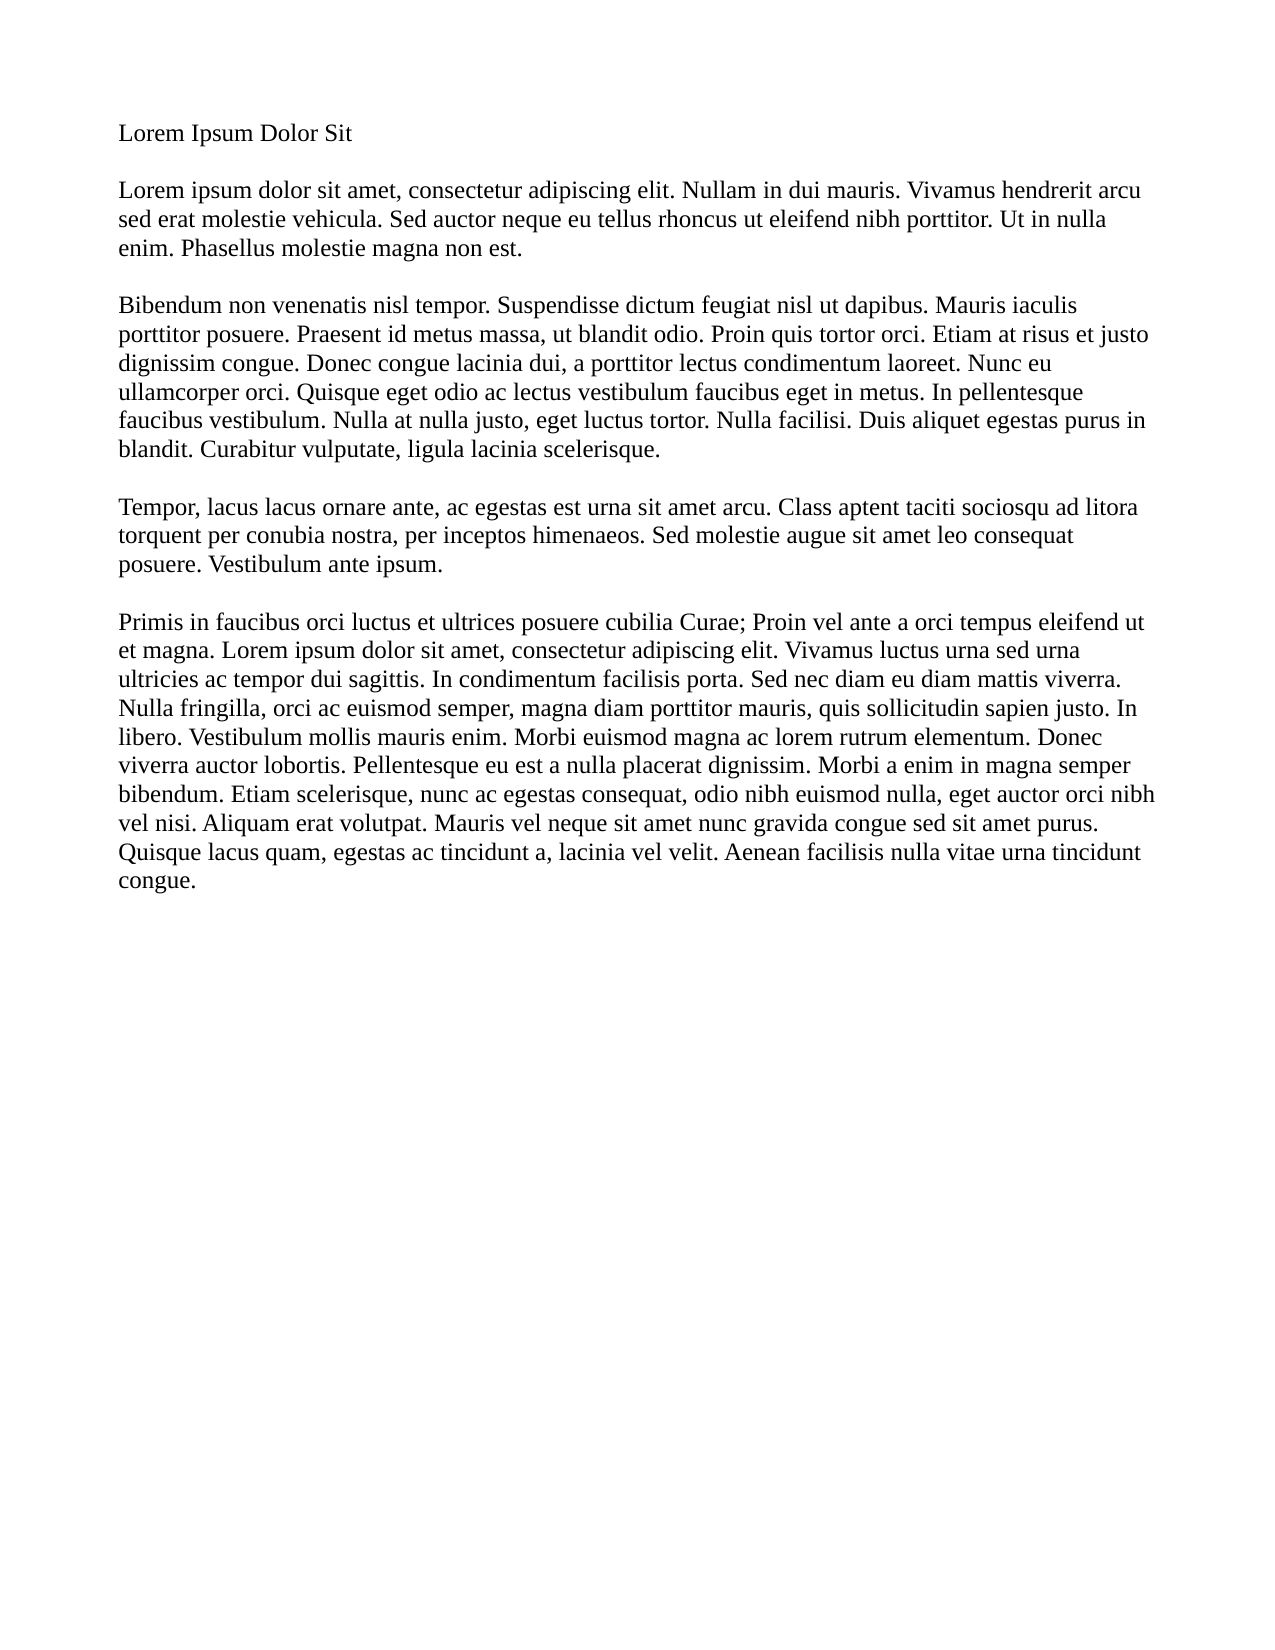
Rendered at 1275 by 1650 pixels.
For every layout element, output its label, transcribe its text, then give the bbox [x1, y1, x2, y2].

text Lorem Ipsum Dolor Sit [118, 118, 1157, 147]
text Tempor, lacus lacus ornare ante, ac egestas est urna sit amet arcu. Class aptent taciti sociosqu ad litora torquent per conubia nostra, per inceptos himenaeos. Sed molestie augue sit amet leo consequat posuere. Vestibulum ante ipsum. [118, 492, 1157, 578]
text Bibendum non venenatis nisl tempor. Suspendisse dictum feugiat nisl ut dapibus. Mauris iaculis porttitor posuere. Praesent id metus massa, ut blandit odio. Proin quis tortor orci. Etiam at risus et justo dignissim congue. Donec congue lacinia dui, a porttitor lectus condimentum laoreet. Nunc eu ullamcorper orci. Quisque eget odio ac lectus vestibulum faucibus eget in metus. In pellentesque faucibus vestibulum. Nulla at nulla justo, eget luctus tortor. Nulla facilisi. Duis aliquet egestas purus in blandit. Curabitur vulputate, ligula lacinia scelerisque. [118, 291, 1157, 463]
text Lorem ipsum dolor sit amet, consectetur adipiscing elit. Nullam in dui mauris. Vivamus hendrerit arcu sed erat molestie vehicula. Sed auctor neque eu tellus rhoncus ut eleifend nibh porttitor. Ut in nulla enim. Phasellus molestie magna non est. [118, 176, 1157, 262]
text Primis in faucibus orci luctus et ultrices posuere cubilia Curae; Proin vel ante a orci tempus eleifend ut et magna. Lorem ipsum dolor sit amet, consectetur adipiscing elit. Vivamus luctus urna sed urna ultricies ac tempor dui sagittis. In condimentum facilisis porta. Sed nec diam eu diam mattis viverra. Nulla fringilla, orci ac euismod semper, magna diam porttitor mauris, quis sollicitudin sapien justo. In libero. Vestibulum mollis mauris enim. Morbi euismod magna ac lorem rutrum elementum. Donec viverra auctor lobortis. Pellentesque eu est a nulla placerat dignissim. Morbi a enim in magna semper bibendum. Etiam scelerisque, nunc ac egestas consequat, odio nibh euismod nulla, eget auctor orci nibh vel nisi. Aliquam erat volutpat. Mauris vel neque sit amet nunc gravida congue sed sit amet purus. Quisque lacus quam, egestas ac tincidunt a, lacinia vel velit. Aenean facilisis nulla vitae urna tincidunt congue. [118, 607, 1157, 894]
